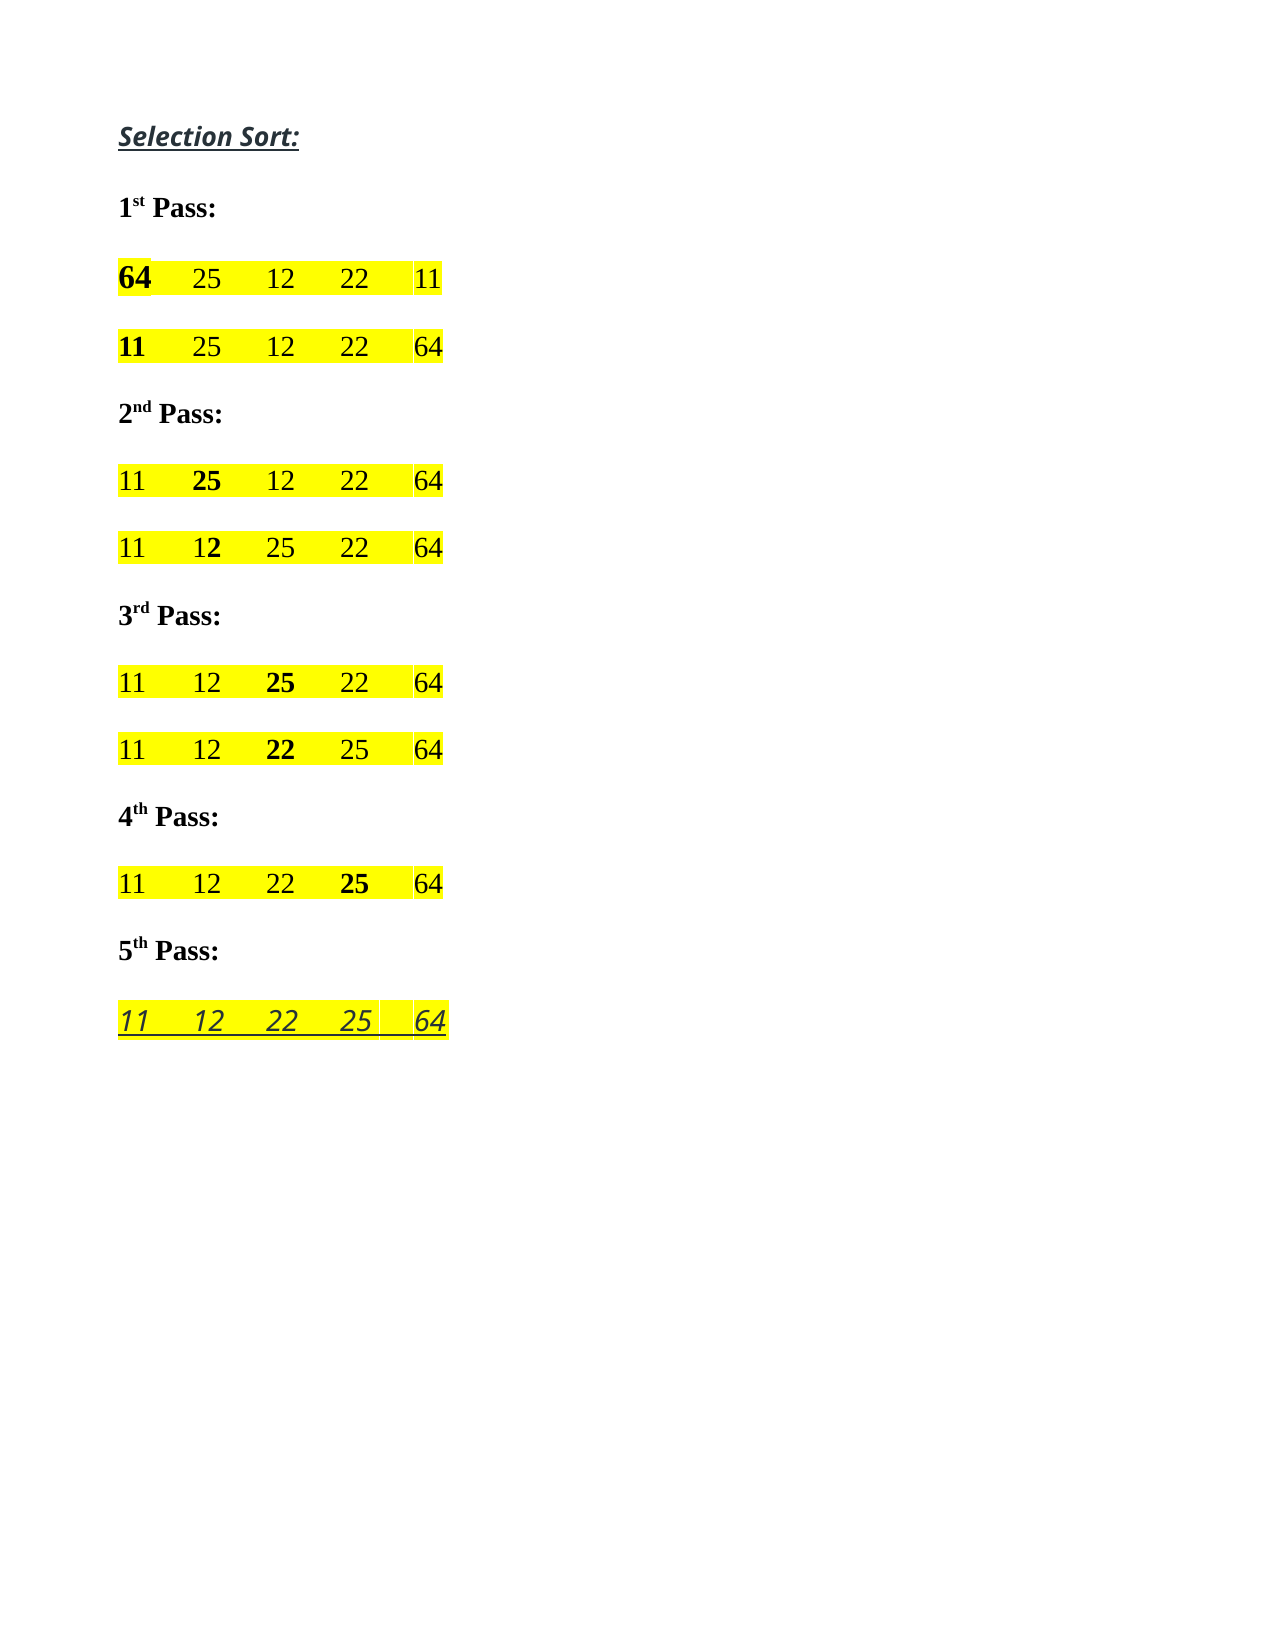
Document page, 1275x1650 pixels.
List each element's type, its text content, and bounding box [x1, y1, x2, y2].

text 4th Pass: [118, 799, 1157, 832]
text 11 12 25 22 64 [118, 665, 1157, 698]
text 11 25 12 22 64 [118, 463, 1157, 497]
text 11 12 22 25 64 [118, 1000, 1157, 1040]
text 11 12 22 25 64 [118, 866, 1157, 899]
text 1st Pass: [118, 190, 1157, 224]
text 11 12 22 25 64 [118, 732, 1157, 765]
text 11 25 12 22 64 [118, 329, 1157, 363]
text 11 12 25 22 64 [118, 531, 1157, 564]
text Selection Sort: [118, 118, 1157, 154]
text 3rd Pass: [118, 598, 1157, 631]
text 64 25 12 22 11 [118, 257, 1157, 296]
text 5th Pass: [118, 933, 1157, 967]
text 2nd Pass: [118, 396, 1157, 430]
